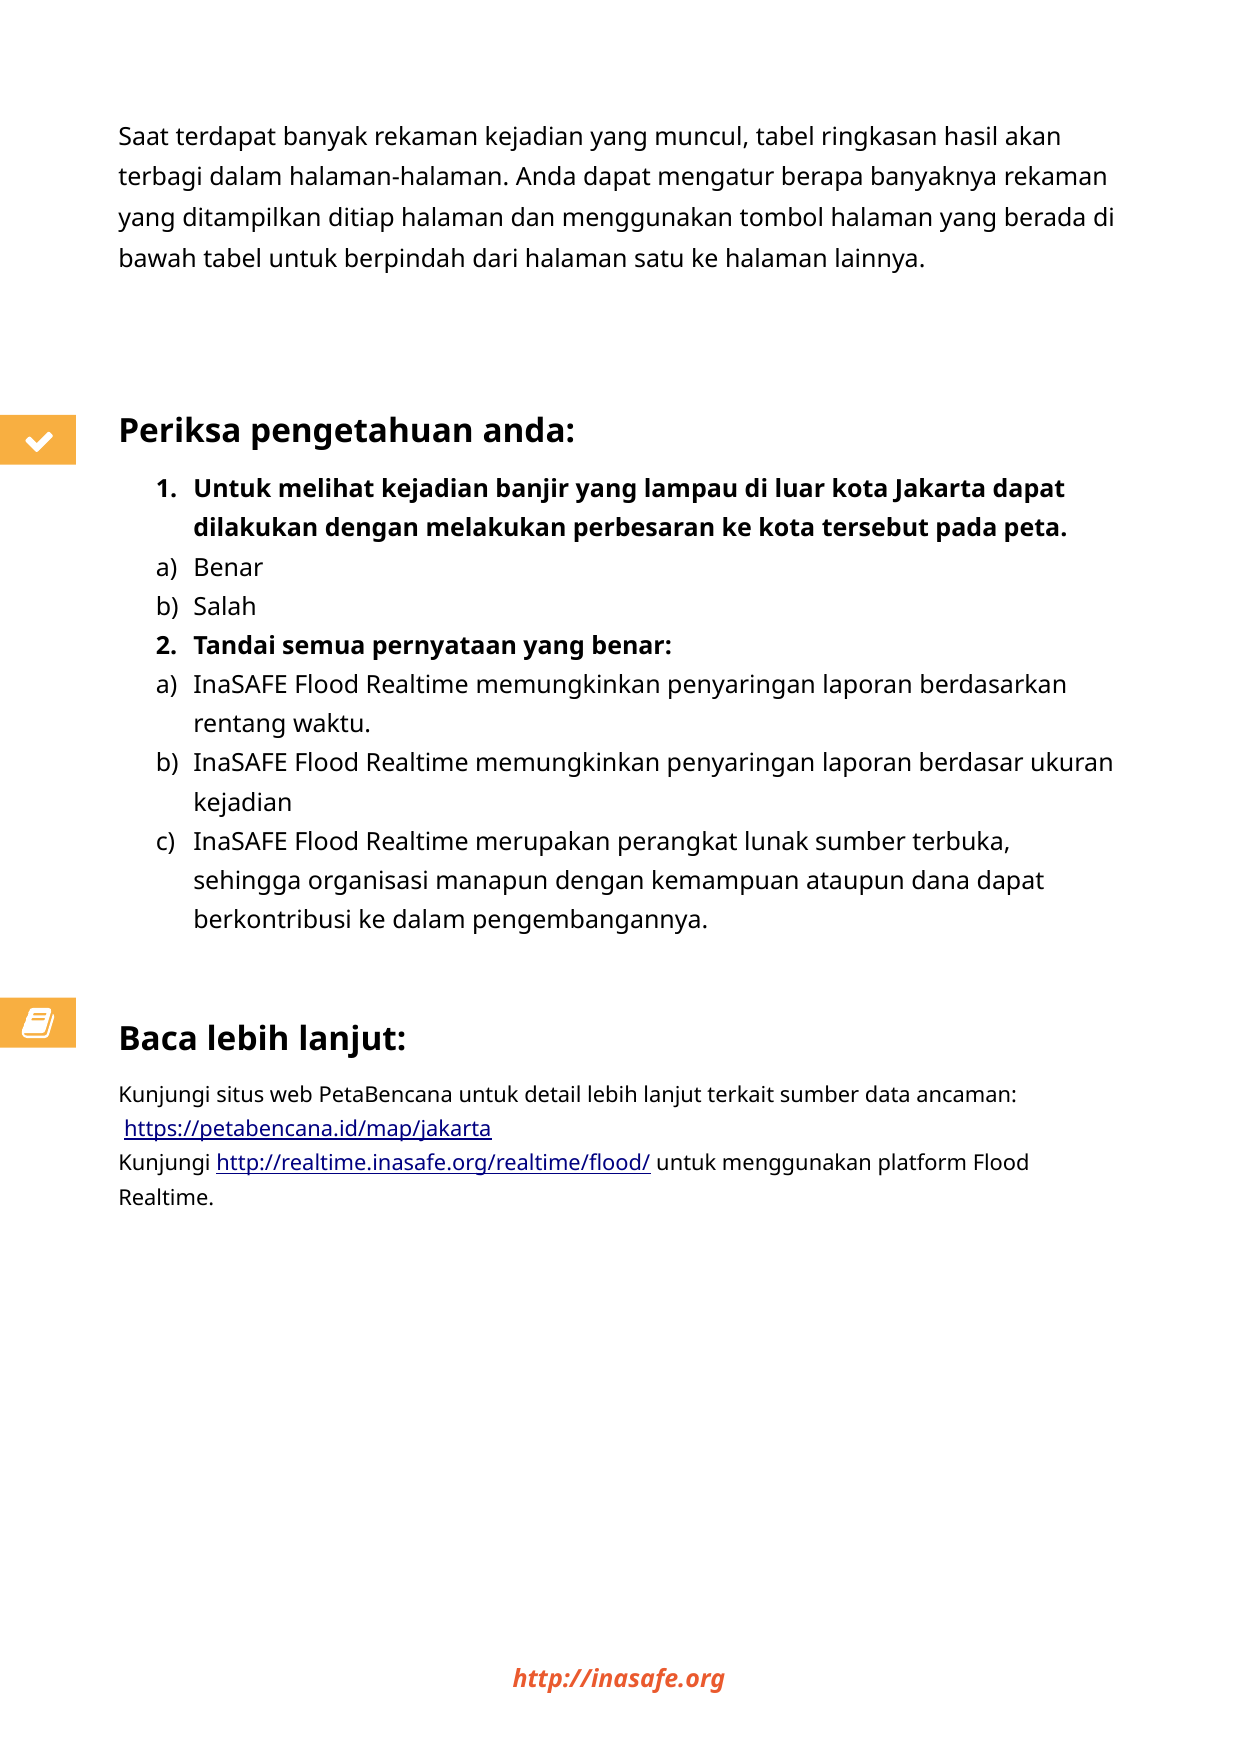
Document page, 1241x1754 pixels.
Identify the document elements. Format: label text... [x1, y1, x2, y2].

list Untuk melihat kejadian banjir yang lampau di luar kota Jakarta dapat dilakukan dengan melakukan perbesaran ke kota tersebut pada peta. [156, 471, 1122, 544]
list InaSAFE Flood Realtime merupakan perangkat lunak sumber terbuka, sehingga organisasi manapun dengan kemampuan ataupun dana dapat berkontribusi ke dalam pengembangannya. [156, 823, 1122, 936]
subtitle Periksa pengetahuan anda: [118, 407, 1122, 452]
list InaSAFE Flood Realtime memungkinkan penyaringan laporan berdasar ukuran kejadian [156, 745, 1122, 818]
list InaSAFE Flood Realtime memungkinkan penyaringan laporan berdasarkan rentang waktu. [156, 667, 1122, 740]
text Saat terdapat banyak rekaman kejadian yang muncul, tabel ringkasan hasil akan terbagi dalam halaman-halaman. Anda dapat mengatur berapa banyaknya rekaman yang ditampilkan ditiap halaman dan menggunakan tombol halaman yang berada di bawah tabel untuk berpindah dari halaman satu ke halaman lainnya. [118, 118, 1122, 275]
subtitle Baca lebih lanjut: [118, 1015, 1122, 1061]
text https://petabencana.id/map/jakarta [118, 1113, 1122, 1143]
list Benar [156, 549, 1122, 583]
text Kunjungi http://realtime.inasafe.org/realtime/flood/ untuk menggunakan platform Flood Realtime. [118, 1147, 1122, 1211]
list Salah [156, 588, 1122, 622]
list Tandai semua pernyataan yang benar: [156, 627, 1122, 662]
text Kunjungi situs web PetaBencana untuk detail lebih lanjut terkait sumber data ancaman: [118, 1079, 1122, 1109]
